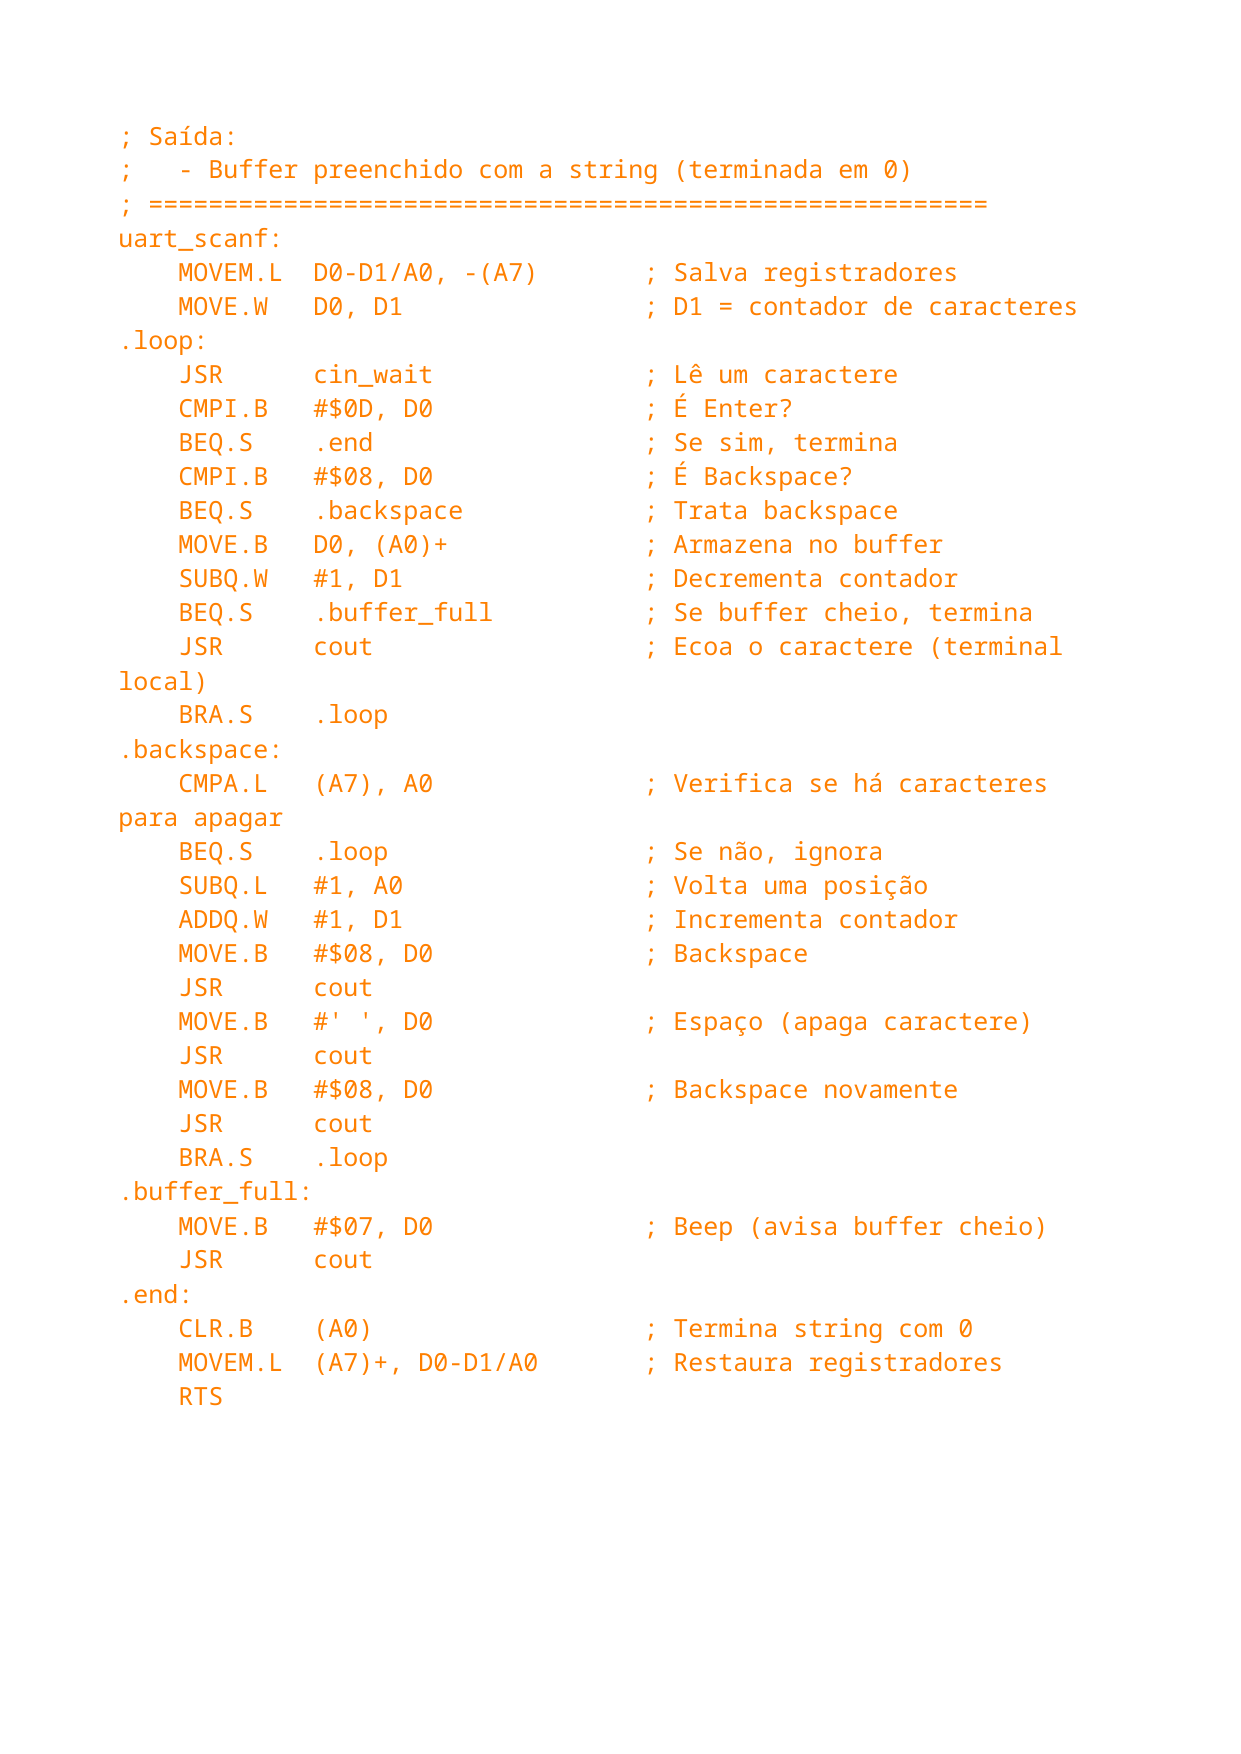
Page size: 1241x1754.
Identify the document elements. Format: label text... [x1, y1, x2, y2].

text JSR cout [118, 1038, 1122, 1072]
text BEQ.S .end ; Se sim, termina [118, 425, 1122, 459]
text uart_scanf: [118, 220, 1122, 254]
text MOVE.W D0, D1 ; D1 = contador de caracteres [118, 288, 1122, 322]
text MOVE.B #$08, D0 ; Backspace [118, 936, 1122, 970]
text BRA.S .loop [118, 1140, 1122, 1174]
text MOVE.B #' ', D0 ; Espaço (apaga caractere) [118, 1004, 1122, 1038]
text CMPI.B #$0D, D0 ; É Enter? [118, 391, 1122, 425]
text CMPA.L (A7), A0 ; Verifica se há caracteres para apagar [118, 765, 1122, 833]
text BEQ.S .loop ; Se não, ignora [118, 833, 1122, 867]
text ; ======================================================== [118, 186, 1122, 220]
text JSR cout [118, 970, 1122, 1004]
text JSR cin_wait ; Lê um caractere [118, 357, 1122, 391]
text RTS [118, 1378, 1122, 1412]
text CMPI.B #$08, D0 ; É Backspace? [118, 459, 1122, 493]
text ; Saída: [118, 118, 1122, 152]
text MOVEM.L D0-D1/A0, -(A7) ; Salva registradores [118, 254, 1122, 288]
text BRA.S .loop [118, 697, 1122, 731]
text ADDQ.W #1, D1 ; Incrementa contador [118, 902, 1122, 936]
text .backspace: [118, 731, 1122, 765]
text ; - Buffer preenchido com a string (terminada em 0) [118, 152, 1122, 186]
text CLR.B (A0) ; Termina string com 0 [118, 1310, 1122, 1344]
text BEQ.S .backspace ; Trata backspace [118, 493, 1122, 527]
text JSR cout [118, 1242, 1122, 1276]
text BEQ.S .buffer_full ; Se buffer cheio, termina [118, 595, 1122, 629]
text MOVE.B #$07, D0 ; Beep (avisa buffer cheio) [118, 1208, 1122, 1242]
text SUBQ.L #1, A0 ; Volta uma posição [118, 867, 1122, 902]
text JSR cout ; Ecoa o caractere (terminal local) [118, 629, 1122, 697]
text .end: [118, 1276, 1122, 1310]
text .loop: [118, 322, 1122, 357]
text JSR cout [118, 1106, 1122, 1140]
text MOVEM.L (A7)+, D0-D1/A0 ; Restaura registradores [118, 1344, 1122, 1378]
text MOVE.B #$08, D0 ; Backspace novamente [118, 1072, 1122, 1106]
text .buffer_full: [118, 1174, 1122, 1208]
text MOVE.B D0, (A0)+ ; Armazena no buffer [118, 527, 1122, 561]
text SUBQ.W #1, D1 ; Decrementa contador [118, 561, 1122, 595]
